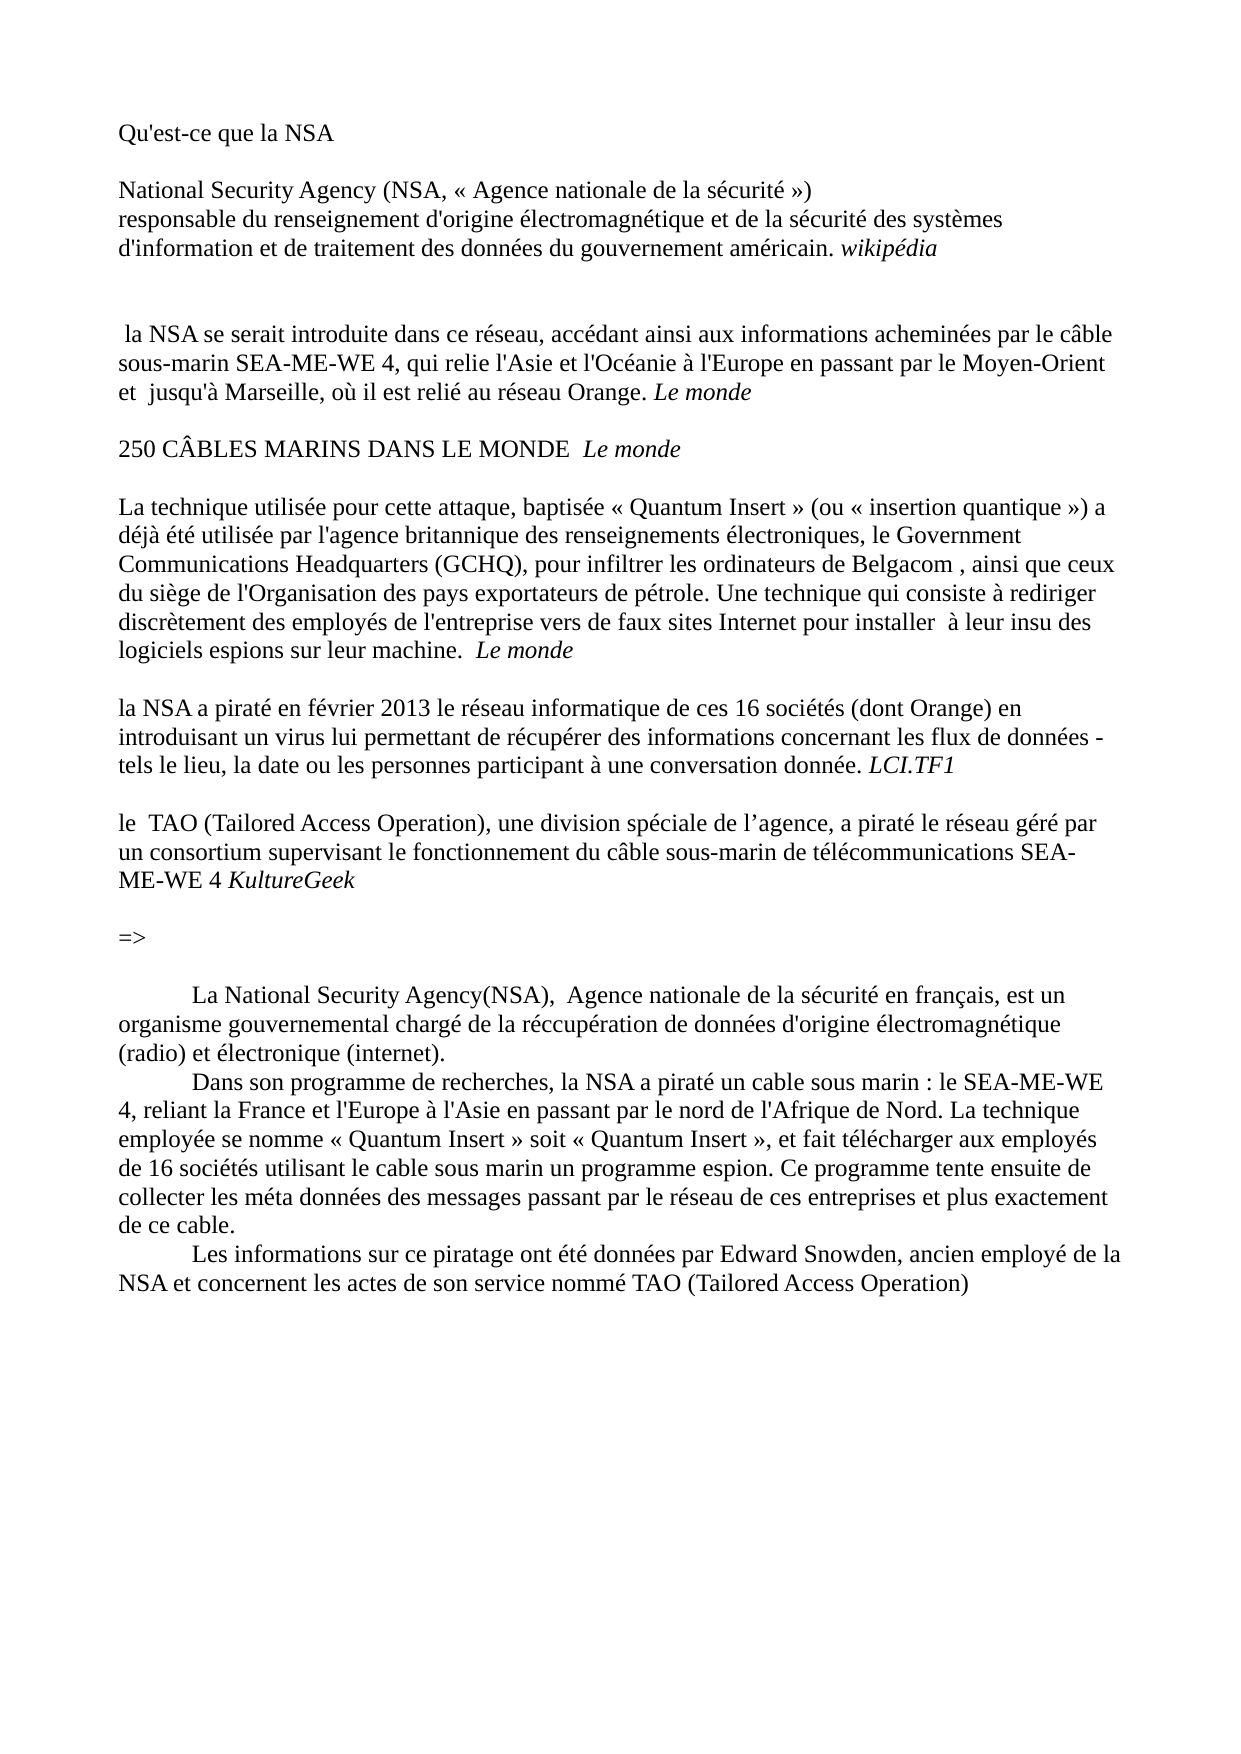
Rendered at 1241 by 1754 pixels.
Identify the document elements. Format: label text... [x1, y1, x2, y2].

text le TAO (Tailored Access Operation), une division spéciale de l’agence, a piraté le réseau géré par un consortium supervisant le fonctionnement du câble sous-marin de télécommunications SEA-ME-WE 4 KultureGeek [118, 808, 1122, 894]
text la NSA a piraté en février 2013 le réseau informatique de ces 16 sociétés (dont Orange) en introduisant un virus lui permettant de récupérer des informations concernant les flux de données - tels le lieu, la date ou les personnes participant à une conversation donnée. LCI.TF1 [118, 693, 1122, 779]
text 250 CÂBLES MARINS DANS LE MONDE Le monde [118, 434, 1122, 463]
text responsable du renseignement d'origine électromagnétique et de la sécurité des systèmes d'information et de traitement des données du gouvernement américain. wikipédia [118, 204, 1122, 262]
text la NSA se serait introduite dans ce réseau, accédant ainsi aux informations acheminées par le câble sous-marin SEA-ME-WE 4, qui relie l'Asie et l'Océanie à l'Europe en passant par le Moyen-Orient et jusqu'à Marseille, où il est relié au réseau Orange. Le monde [118, 319, 1122, 406]
text Les informations sur ce piratage ont été données par Edward Snowden, ancien employé de la NSA et concernent les actes de son service nommé TAO (Tailored Access Operation) [118, 1239, 1122, 1297]
text La National Security Agency(NSA), Agence nationale de la sécurité en français, est un organisme gouvernemental chargé de la réccupération de données d'origine électromagnétique (radio) et électronique (internet). [118, 981, 1122, 1067]
text National Security Agency (NSA, « Agence nationale de la sécurité ») [118, 176, 1122, 204]
text La technique utilisée pour cette attaque, baptisée « Quantum Insert » (ou « insertion quantique ») a déjà été utilisée par l'agence britannique des renseignements électroniques, le Government Communications Headquarters (GCHQ), pour infiltrer les ordinateurs de Belgacom , ainsi que ceux du siège de l'Organisation des pays exportateurs de pétrole. Une technique qui consiste à rediriger discrètement des employés de l'entreprise vers de faux sites Internet pour installer à leur insu des logiciels espions sur leur machine. Le monde [118, 492, 1122, 664]
text => [118, 923, 1122, 952]
text Qu'est-ce que la NSA [118, 118, 1122, 147]
text Dans son programme de recherches, la NSA a piraté un cable sous marin : le SEA-ME-WE 4, reliant la France et l'Europe à l'Asie en passant par le nord de l'Afrique de Nord. La technique employée se nomme « Quantum Insert » soit « Quantum Insert », et fait télécharger aux employés de 16 sociétés utilisant le cable sous marin un programme espion. Ce programme tente ensuite de collecter les méta données des messages passant par le réseau de ces entreprises et plus exactement de ce cable. [118, 1067, 1122, 1239]
